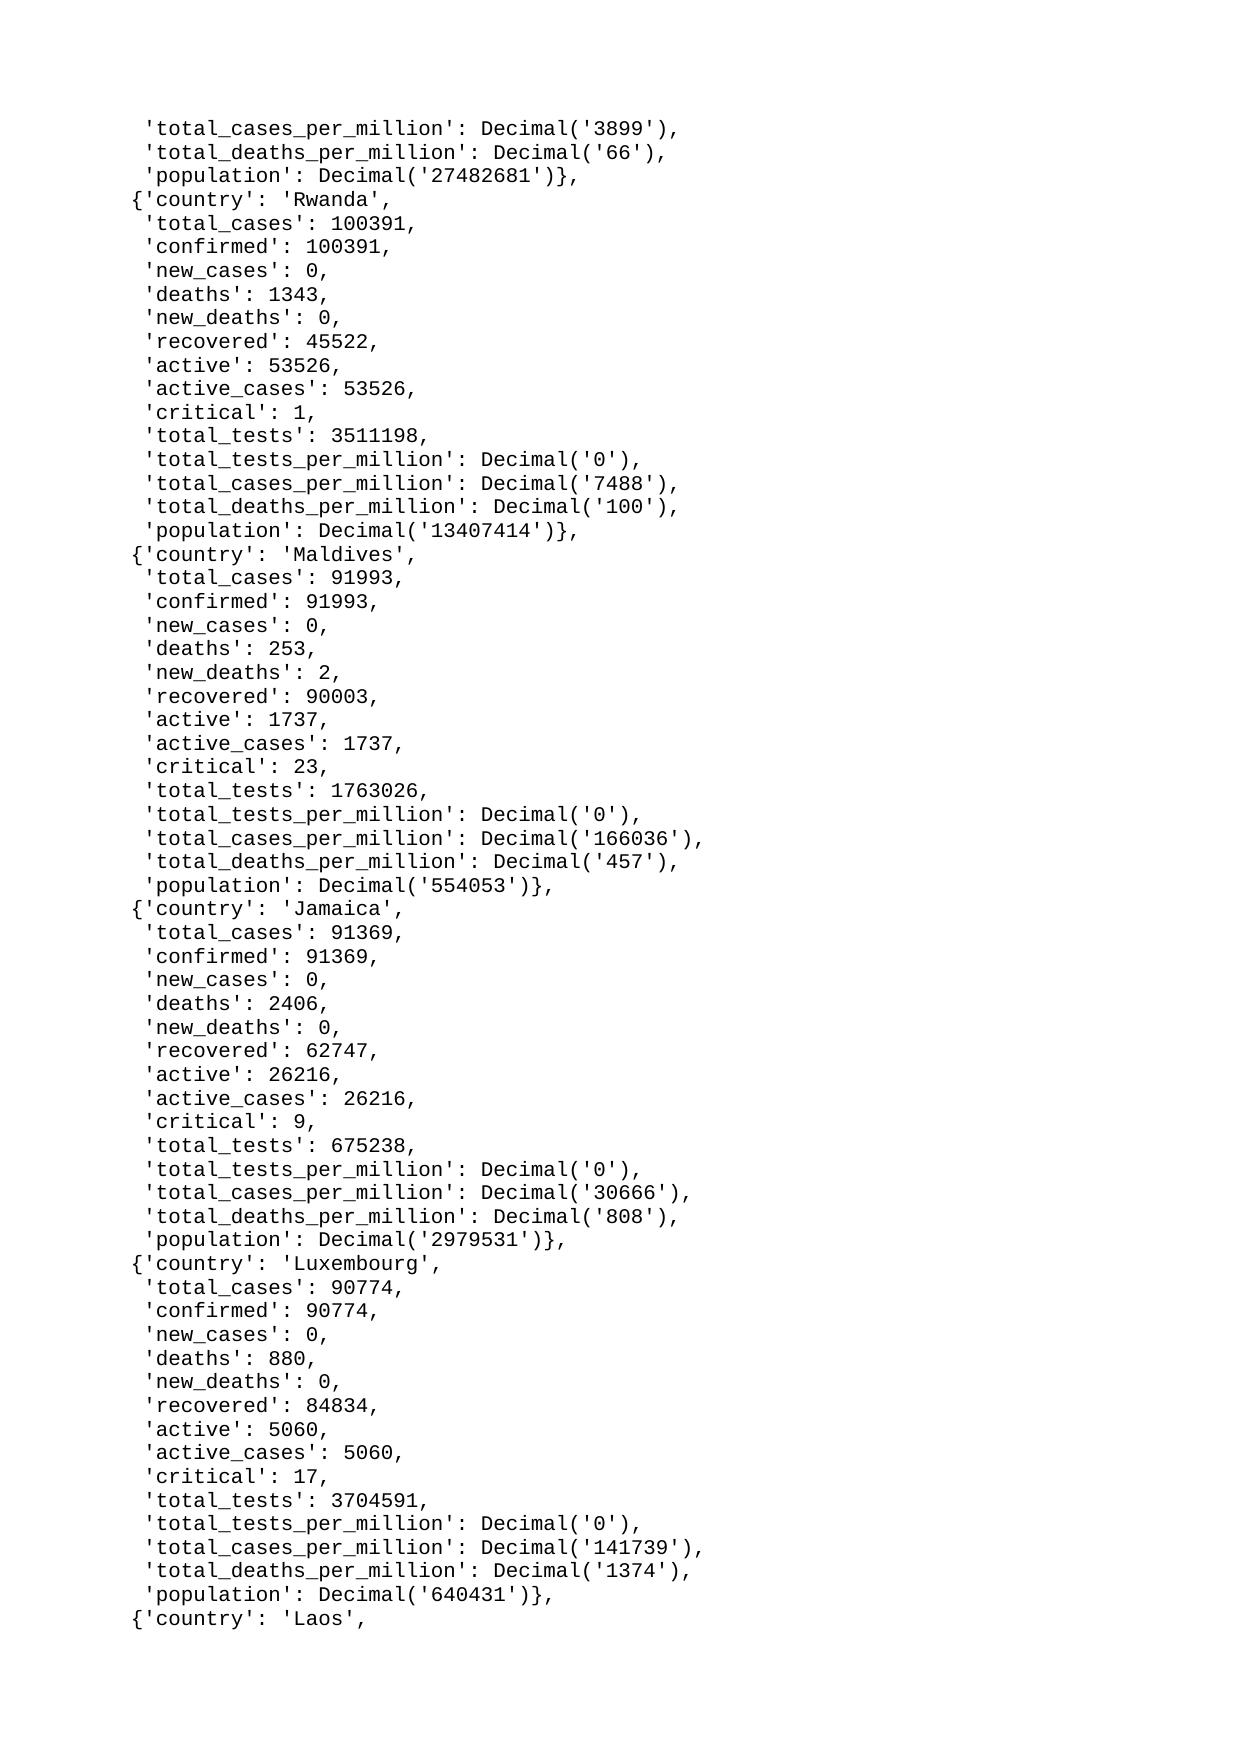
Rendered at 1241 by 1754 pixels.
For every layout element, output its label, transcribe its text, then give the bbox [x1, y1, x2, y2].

text 'total_cases_per_million': Decimal('7488'), [118, 473, 1122, 496]
text {'country': 'Luxembourg', [118, 1253, 1122, 1277]
text 'active_cases': 26216, [118, 1088, 1122, 1111]
text 'total_cases': 90774, [118, 1277, 1122, 1300]
text 'new_cases': 0, [118, 969, 1122, 993]
text {'country': 'Jamaica', [118, 898, 1122, 922]
text 'active': 1737, [118, 709, 1122, 733]
text 'total_deaths_per_million': Decimal('1374'), [118, 1561, 1122, 1584]
text {'country': 'Rwanda', [118, 189, 1122, 213]
text 'new_deaths': 0, [118, 1371, 1122, 1395]
text 'population': Decimal('640431')}, [118, 1584, 1122, 1608]
text 'active_cases': 53526, [118, 378, 1122, 402]
text 'recovered': 62747, [118, 1040, 1122, 1064]
text 'new_cases': 0, [118, 615, 1122, 638]
text 'population': Decimal('2979531')}, [118, 1229, 1122, 1253]
text 'recovered': 84834, [118, 1395, 1122, 1419]
text 'total_cases_per_million': Decimal('30666'), [118, 1182, 1122, 1206]
text 'new_deaths': 2, [118, 662, 1122, 686]
text 'total_deaths_per_million': Decimal('457'), [118, 851, 1122, 875]
text 'total_tests': 675238, [118, 1135, 1122, 1158]
text 'population': Decimal('27482681')}, [118, 165, 1122, 189]
text 'critical': 9, [118, 1111, 1122, 1135]
text 'total_tests_per_million': Decimal('0'), [118, 804, 1122, 827]
text 'critical': 17, [118, 1466, 1122, 1489]
text 'total_tests': 3511198, [118, 426, 1122, 449]
text 'critical': 1, [118, 402, 1122, 426]
text 'confirmed': 90774, [118, 1300, 1122, 1324]
text 'new_deaths': 0, [118, 307, 1122, 331]
text 'total_deaths_per_million': Decimal('66'), [118, 142, 1122, 165]
text 'total_cases_per_million': Decimal('141739'), [118, 1537, 1122, 1561]
text 'active': 53526, [118, 354, 1122, 378]
text 'total_tests_per_million': Decimal('0'), [118, 449, 1122, 473]
text 'active_cases': 1737, [118, 733, 1122, 757]
text 'total_cases': 91369, [118, 922, 1122, 946]
text 'critical': 23, [118, 757, 1122, 780]
text 'new_deaths': 0, [118, 1017, 1122, 1040]
text {'country': 'Maldives', [118, 544, 1122, 567]
text 'confirmed': 100391, [118, 236, 1122, 260]
text 'new_cases': 0, [118, 260, 1122, 284]
text 'active': 26216, [118, 1064, 1122, 1088]
text {'country': 'Laos', [118, 1608, 1122, 1631]
text 'confirmed': 91993, [118, 591, 1122, 615]
text 'total_tests_per_million': Decimal('0'), [118, 1513, 1122, 1537]
text 'total_tests': 3704591, [118, 1489, 1122, 1513]
text 'deaths': 2406, [118, 993, 1122, 1017]
text 'total_tests_per_million': Decimal('0'), [118, 1158, 1122, 1182]
text 'deaths': 1343, [118, 284, 1122, 307]
text 'active': 5060, [118, 1419, 1122, 1442]
text 'recovered': 90003, [118, 686, 1122, 709]
text 'total_deaths_per_million': Decimal('100'), [118, 496, 1122, 520]
text 'total_cases_per_million': Decimal('3899'), [118, 118, 1122, 142]
text 'population': Decimal('554053')}, [118, 875, 1122, 898]
text 'recovered': 45522, [118, 331, 1122, 354]
text 'total_tests': 1763026, [118, 780, 1122, 804]
text 'deaths': 253, [118, 638, 1122, 662]
text 'total_cases': 91993, [118, 567, 1122, 591]
text 'total_deaths_per_million': Decimal('808'), [118, 1206, 1122, 1229]
text 'confirmed': 91369, [118, 946, 1122, 969]
text 'total_cases_per_million': Decimal('166036'), [118, 827, 1122, 851]
text 'deaths': 880, [118, 1348, 1122, 1371]
text 'total_cases': 100391, [118, 213, 1122, 236]
text 'new_cases': 0, [118, 1324, 1122, 1348]
text 'active_cases': 5060, [118, 1442, 1122, 1466]
text 'population': Decimal('13407414')}, [118, 520, 1122, 544]
